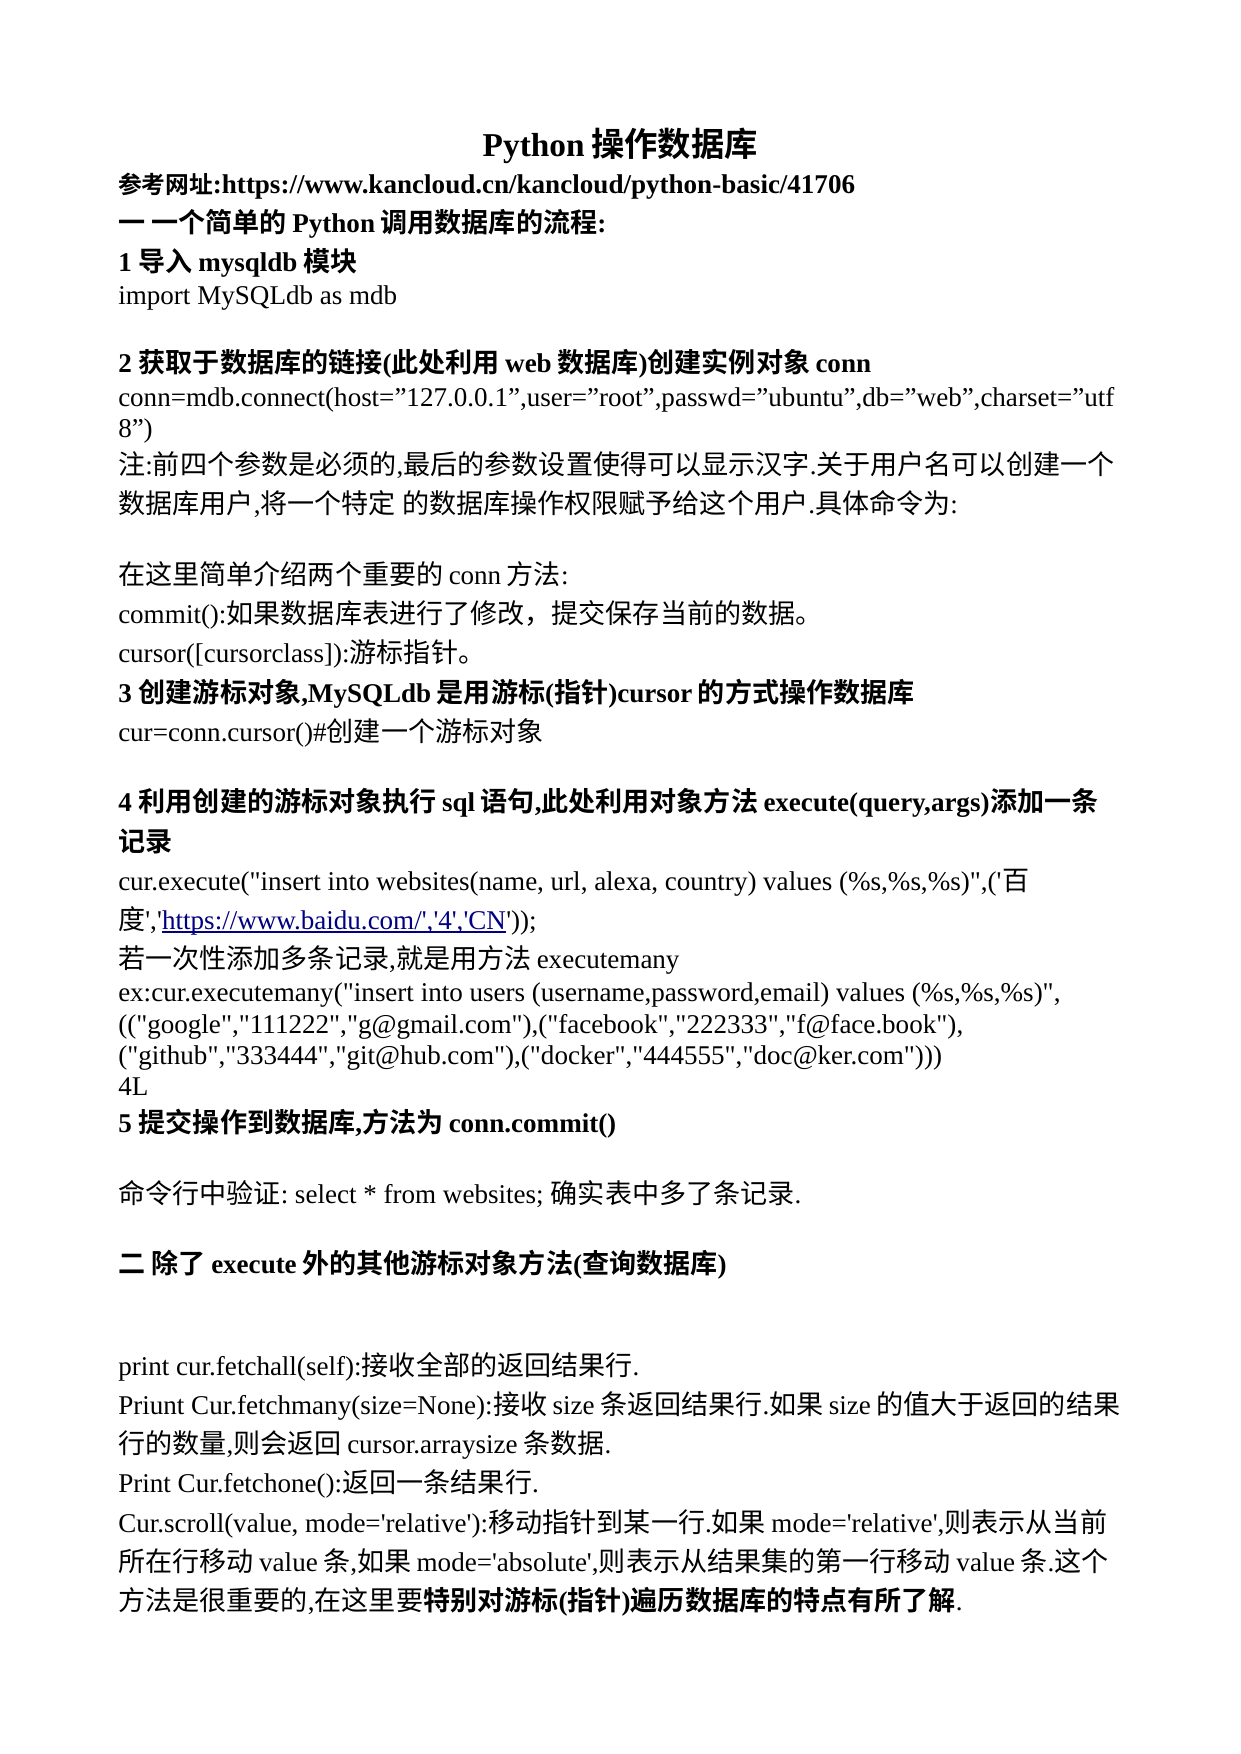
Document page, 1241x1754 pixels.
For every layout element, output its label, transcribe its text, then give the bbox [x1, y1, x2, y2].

text 若一次性添加多条记录,就是用方法executemany [118, 937, 1122, 977]
text ex:cur.executemany("insert into users (username,password,email) values (%s,%s,%s)",(("google","111222","g@gmail.com"),("facebook","222333","f@face.book"),("github","333444","git@hub.com"),("docker","444555","doc@ker.com"))) [118, 977, 1122, 1070]
text cursor([cursorclass]):游标指针。 [118, 631, 1122, 671]
text 3 创建游标对象,MySQLdb是用游标(指针)cursor的方式操作数据库 [118, 671, 1122, 710]
text import MySQLdb as mdb [118, 279, 1122, 310]
text commit():如果数据库表进行了修改，提交保存当前的数据。 [118, 592, 1122, 631]
text 一 一个简单的Python调用数据库的流程: [118, 201, 1122, 240]
text Cur.scroll(value, mode='relative'):移动指针到某一行.如果mode='relative',则表示从当前所在行移动value条,如果mode='absolute',则表示从结果集的第一行移动value条.这个方法是很重要的,在这里要特别对游标(指针)遍历数据库的特点有所了解. [118, 1501, 1122, 1618]
text cur.execute("insert into websites(name, url, alexa, country) values (%s,%s,%s)",('百度','https://www.baidu.com/','4','CN')); [118, 859, 1122, 937]
text 5 提交操作到数据库,方法为conn.commit() [118, 1101, 1122, 1140]
text 命令行中验证: select * from websites; 确实表中多了条记录. [118, 1172, 1122, 1211]
text Python操作数据库 [118, 118, 1122, 166]
text Print Cur.fetchone():返回一条结果行. [118, 1461, 1122, 1501]
text 注:前四个参数是必须的,最后的参数设置使得可以显示汉字.关于用户名可以创建一个数据库用户,将一个特定 的数据库操作权限赋予给这个用户.具体命令为: [118, 443, 1122, 522]
text 1 导入mysqldb模块 [118, 240, 1122, 279]
text print cur.fetchall(self):接收全部的返回结果行. [118, 1343, 1122, 1383]
text Priunt Cur.fetchmany(size=None):接收size条返回结果行.如果size的值大于返回的结果行的数量,则会返回cursor.arraysize条数据. [118, 1383, 1122, 1461]
text 2 获取于数据库的链接(此处利用web数据库)创建实例对象conn conn=mdb.connect(host=”127.0.0.1”,user=”root”,passwd=”ubuntu”,db=”web”,charset=”utf8”) [118, 341, 1122, 443]
text cur=conn.cursor()#创建一个游标对象 [118, 710, 1122, 749]
text 4L [118, 1070, 1122, 1101]
text 在这里简单介绍两个重要的conn方法: [118, 553, 1122, 592]
text 参考网址:https://www.kancloud.cn/kancloud/python-basic/41706 [118, 166, 1122, 201]
text 4 利用创建的游标对象执行sql语句,此处利用对象方法execute(query,args)添加一条记录 [118, 780, 1122, 859]
text 二 除了execute外的其他游标对象方法(查询数据库) [118, 1242, 1122, 1281]
